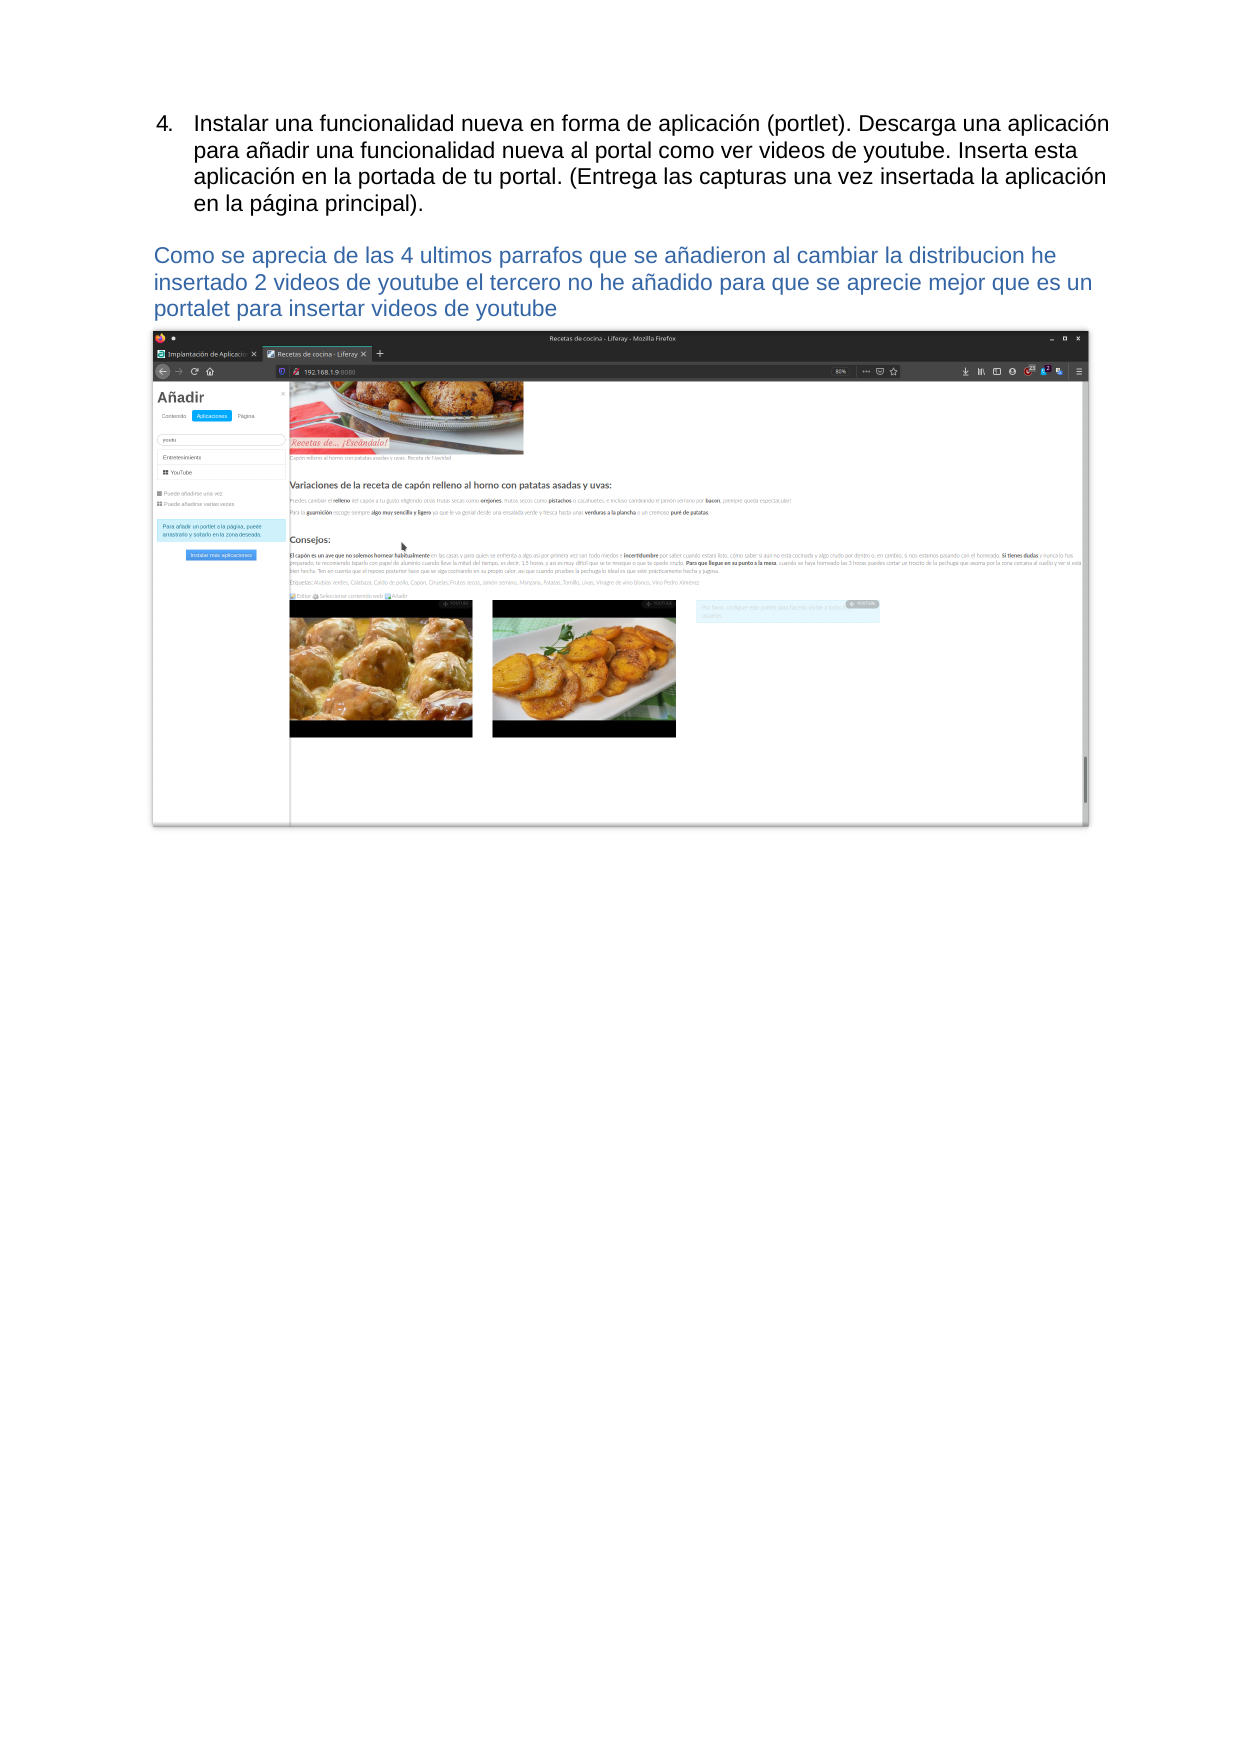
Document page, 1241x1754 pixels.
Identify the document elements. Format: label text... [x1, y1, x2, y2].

list Instalar una funcionalidad nueva en forma de aplicación (portlet). Descarga una aplicación para añadir una funcionalidad nueva al portal como ver videos de youtube. Inserta esta aplicación en la portada de tu portal. (Entrega las capturas una vez insertada la aplicación en la página principal). [156, 110, 1110, 216]
list Como se aprecia de las 4 ultimos parrafos que se añadieron al cambiar la distribucion he insertado 2 videos de youtube el tercero no he añadido para que se aprecie mejor que es un portalet para insertar videos de youtube [153, 242, 1110, 321]
picture [143, 321, 1098, 836]
